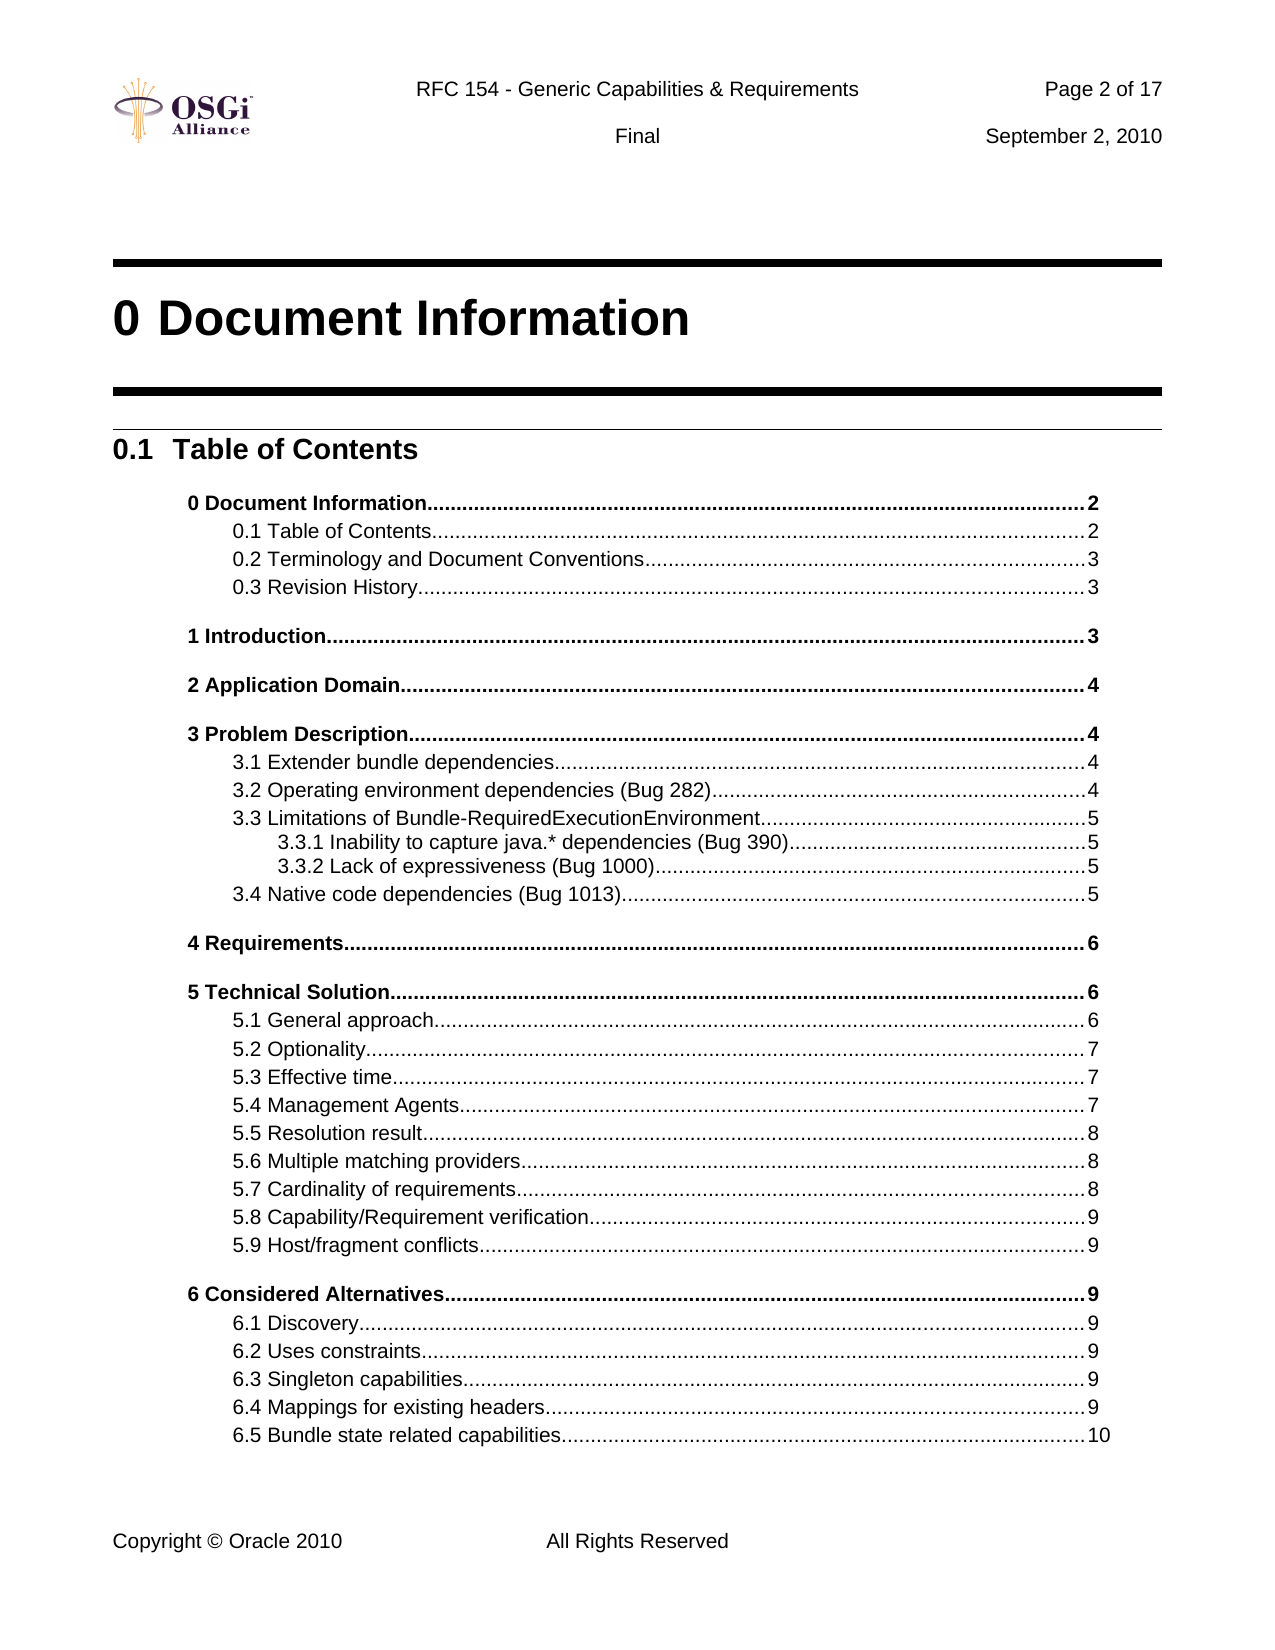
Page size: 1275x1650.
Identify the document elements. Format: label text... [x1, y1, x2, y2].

text 5.2 Optionality 7 [232, 1036, 1162, 1060]
text 5.8 Capability/Requirement verification 9 [232, 1205, 1162, 1229]
text 6 Considered Alternatives 9 [187, 1282, 1162, 1306]
text 6.5 Bundle state related capabilities. 10 [232, 1423, 1162, 1447]
text 0 Document Information 2 [187, 491, 1162, 514]
subtitle Table of Contents [112, 430, 1162, 466]
text 5 Technical Solution 6 [187, 980, 1162, 1004]
text 6.2 Uses constraints 9 [232, 1338, 1162, 1362]
text 5.1 General approach 6 [232, 1008, 1162, 1032]
text 5.9 Host/fragment conflicts 9 [232, 1233, 1162, 1257]
text 6.1 Discovery 9 [232, 1310, 1162, 1334]
text 3.4 Native code dependencies (Bug 1013) 5 [232, 882, 1162, 906]
text 5.4 Management Agents 7 [232, 1093, 1162, 1117]
text 6.4 Mappings for existing headers 9 [232, 1395, 1162, 1419]
subtitle Document Information [112, 260, 1162, 396]
picture [114, 78, 254, 143]
text 3.1 Extender bundle dependencies 4 [232, 750, 1162, 774]
text 3.3 Limitations of Bundle-RequiredExecutionEnvironment 5 [232, 806, 1162, 830]
text 3.3.1 Inability to capture java.* dependencies (Bug 390) 5 [277, 830, 1162, 854]
text 1 Introduction 3 [187, 624, 1162, 648]
text 3.2 Operating environment dependencies (Bug 282) 4 [232, 778, 1162, 802]
text 3.3.2 Lack of expressiveness (Bug 1000) 5 [277, 854, 1162, 878]
text 3 Problem Description 4 [187, 722, 1162, 746]
text 5.3 Effective time 7 [232, 1064, 1162, 1088]
text 4 Requirements 6 [187, 931, 1162, 955]
text 6.3 Singleton capabilities 9 [232, 1367, 1162, 1391]
text 5.6 Multiple matching providers 8 [232, 1149, 1162, 1173]
text 2 Application Domain 4 [187, 673, 1162, 697]
text 0.3 Revision History 3 [232, 575, 1162, 599]
text 5.7 Cardinality of requirements 8 [232, 1177, 1162, 1201]
text 0.1 Table of Contents 2 [232, 519, 1162, 543]
text 0.2 Terminology and Document Conventions 3 [232, 547, 1162, 571]
text 5.5 Resolution result 8 [232, 1121, 1162, 1145]
